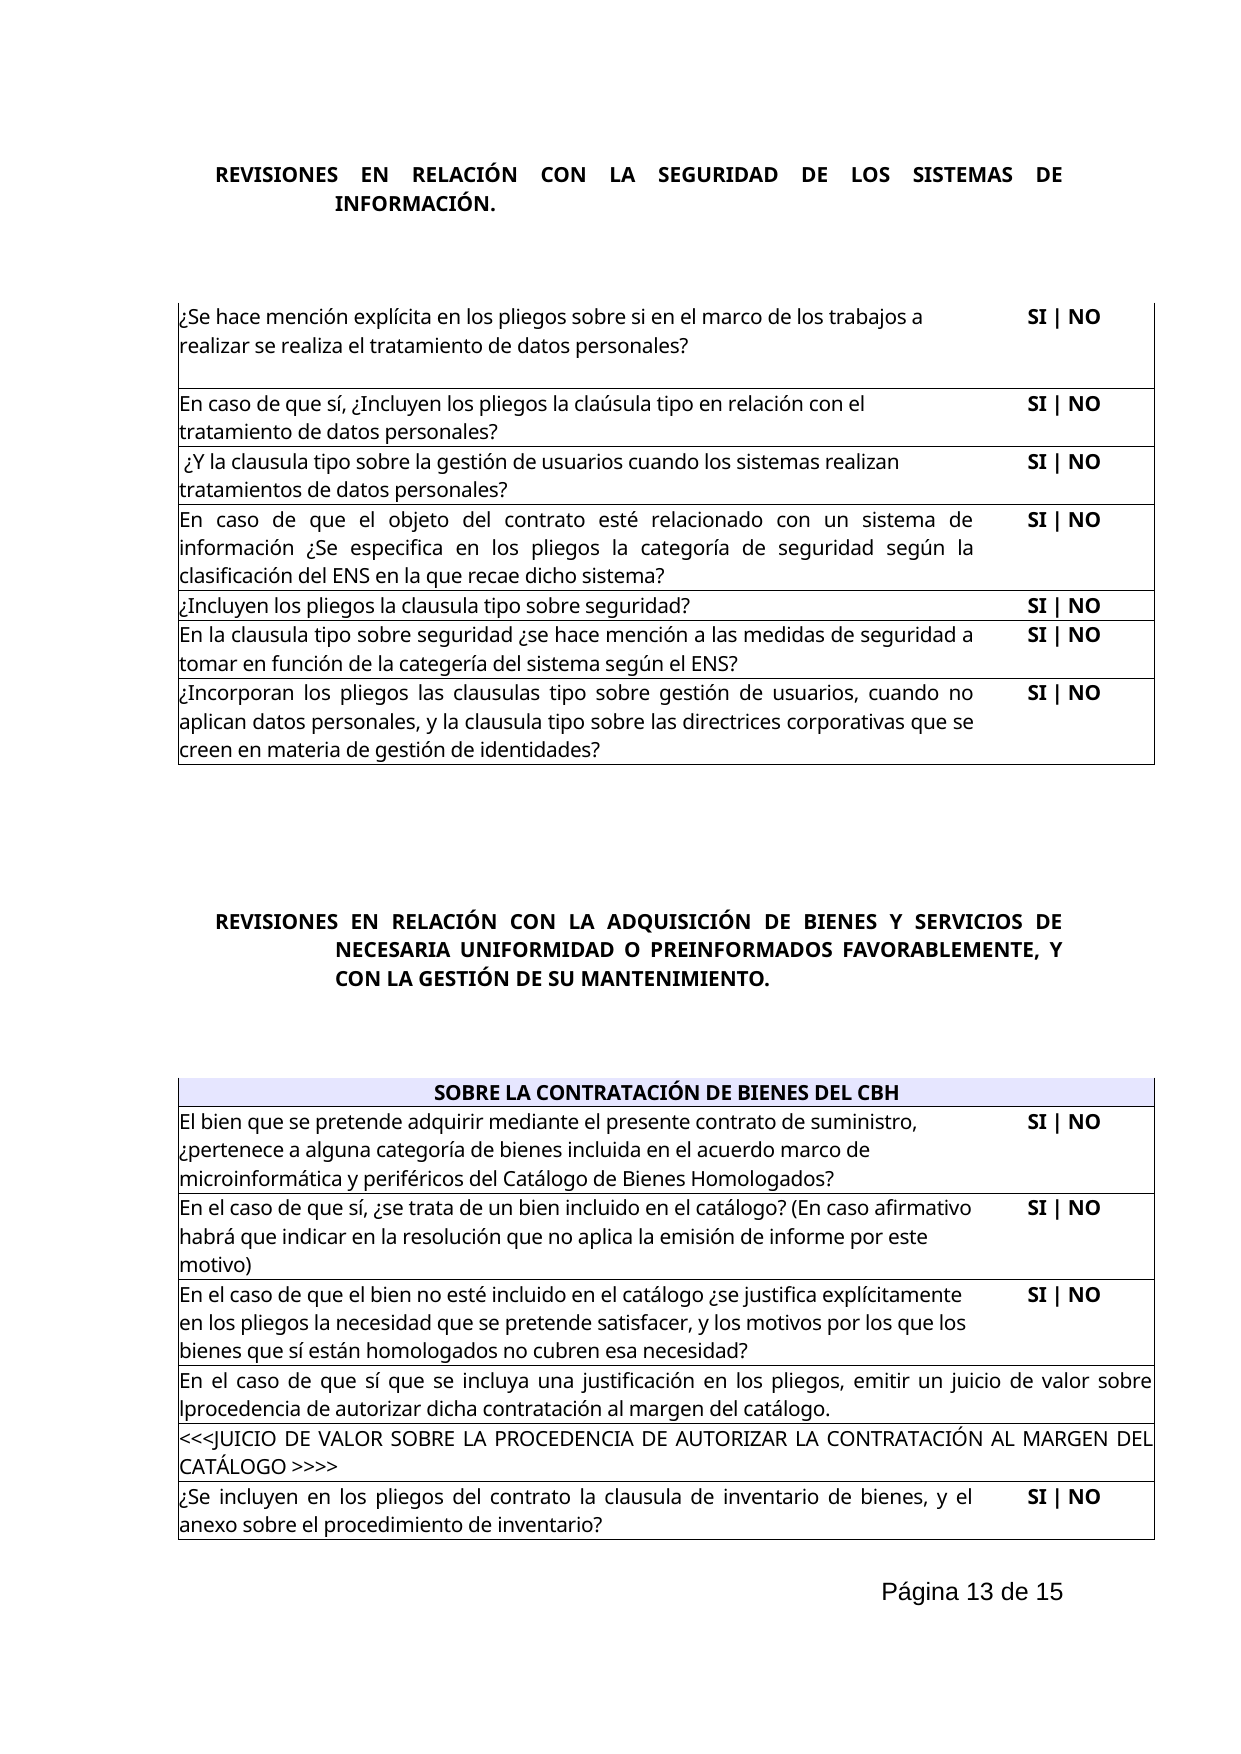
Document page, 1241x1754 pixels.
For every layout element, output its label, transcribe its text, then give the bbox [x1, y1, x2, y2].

table_header ¿Se hace mención explícita en los pliegos sobre si en el marco de los trabajos a realizar se realiza el tratamiento de datos personales? [179, 303, 974, 388]
subtitle REVISIONES EN RELACIÓN CON LA ADQUISICIÓN DE BIENES Y SERVICIOS DE NECESARIA UNIFORMIDAD O PREINFORMADOS FAVORABLEMENTE, Y CON LA GESTIÓN DE SU MANTENIMIENTO. [215, 907, 1063, 992]
table_cell SI | NO [974, 1280, 1154, 1365]
table_header SI | NO [974, 303, 1154, 388]
table_cell SI | NO [974, 447, 1154, 504]
table_cell SI | NO [974, 1194, 1154, 1279]
table_cell SI | NO [974, 591, 1154, 619]
table_cell ¿Incluyen los pliegos la clausula tipo sobre seguridad? [179, 591, 974, 619]
table_cell SI | NO [974, 679, 1154, 764]
table_cell ¿Se incluyen en los pliegos del contrato la clausula de inventario de bienes, y el anexo sobre el procedimiento de inventario? [179, 1482, 974, 1539]
subtitle REVISIONES EN RELACIÓN CON LA SEGURIDAD DE LOS SISTEMAS DE INFORMACIÓN. [215, 160, 1063, 217]
table_cell En el caso de que sí, ¿se trata de un bien incluido en el catálogo? (En caso afirmativo habrá que indicar en la resolución que no aplica la emisión de informe por este motivo) [179, 1194, 974, 1279]
table_cell SI | NO [974, 1482, 1154, 1539]
table_cell En caso de que el objeto del contrato esté relacionado con un sistema de información ¿Se especifica en los pliegos la categoría de seguridad según la clasificación del ENS en la que recae dicho sistema? [179, 505, 974, 590]
table_cell SI | NO [974, 1107, 1154, 1192]
table_cell En caso de que sí, ¿Incluyen los pliegos la claúsula tipo en relación con el tratamiento de datos personales? [179, 389, 974, 446]
table_cell En el caso de que sí que se incluya una justificación en los pliegos, emitir un juicio de valor sobre lprocedencia de autorizar dicha contratación al margen del catálogo. [179, 1366, 1154, 1423]
table_cell SI | NO [974, 621, 1154, 677]
table_cell SI | NO [974, 505, 1154, 590]
table_cell <<<JUICIO DE VALOR SOBRE LA PROCEDENCIA DE AUTORIZAR LA CONTRATACIÓN AL MARGEN DEL CATÁLOGO >>>> [179, 1424, 1154, 1481]
table_cell ¿Y la clausula tipo sobre la gestión de usuarios cuando los sistemas realizan tratamientos de datos personales? [179, 447, 974, 504]
table_cell En la clausula tipo sobre seguridad ¿se hace mención a las medidas de seguridad a tomar en función de la categería del sistema según el ENS? [179, 621, 974, 677]
table_cell El bien que se pretende adquirir mediante el presente contrato de suministro, ¿pertenece a alguna categoría de bienes incluida en el acuerdo marco de microinformática y periféricos del Catálogo de Bienes Homologados? [179, 1107, 974, 1192]
table_cell SI | NO [974, 389, 1154, 446]
table_cell En el caso de que el bien no esté incluido en el catálogo ¿se justifica explícitamente en los pliegos la necesidad que se pretende satisfacer, y los motivos por los que los bienes que sí están homologados no cubren esa necesidad? [179, 1280, 974, 1365]
table_cell ¿Incorporan los pliegos las clausulas tipo sobre gestión de usuarios, cuando no aplican datos personales, y la clausula tipo sobre las directrices corporativas que se creen en materia de gestión de identidades? [179, 679, 974, 764]
